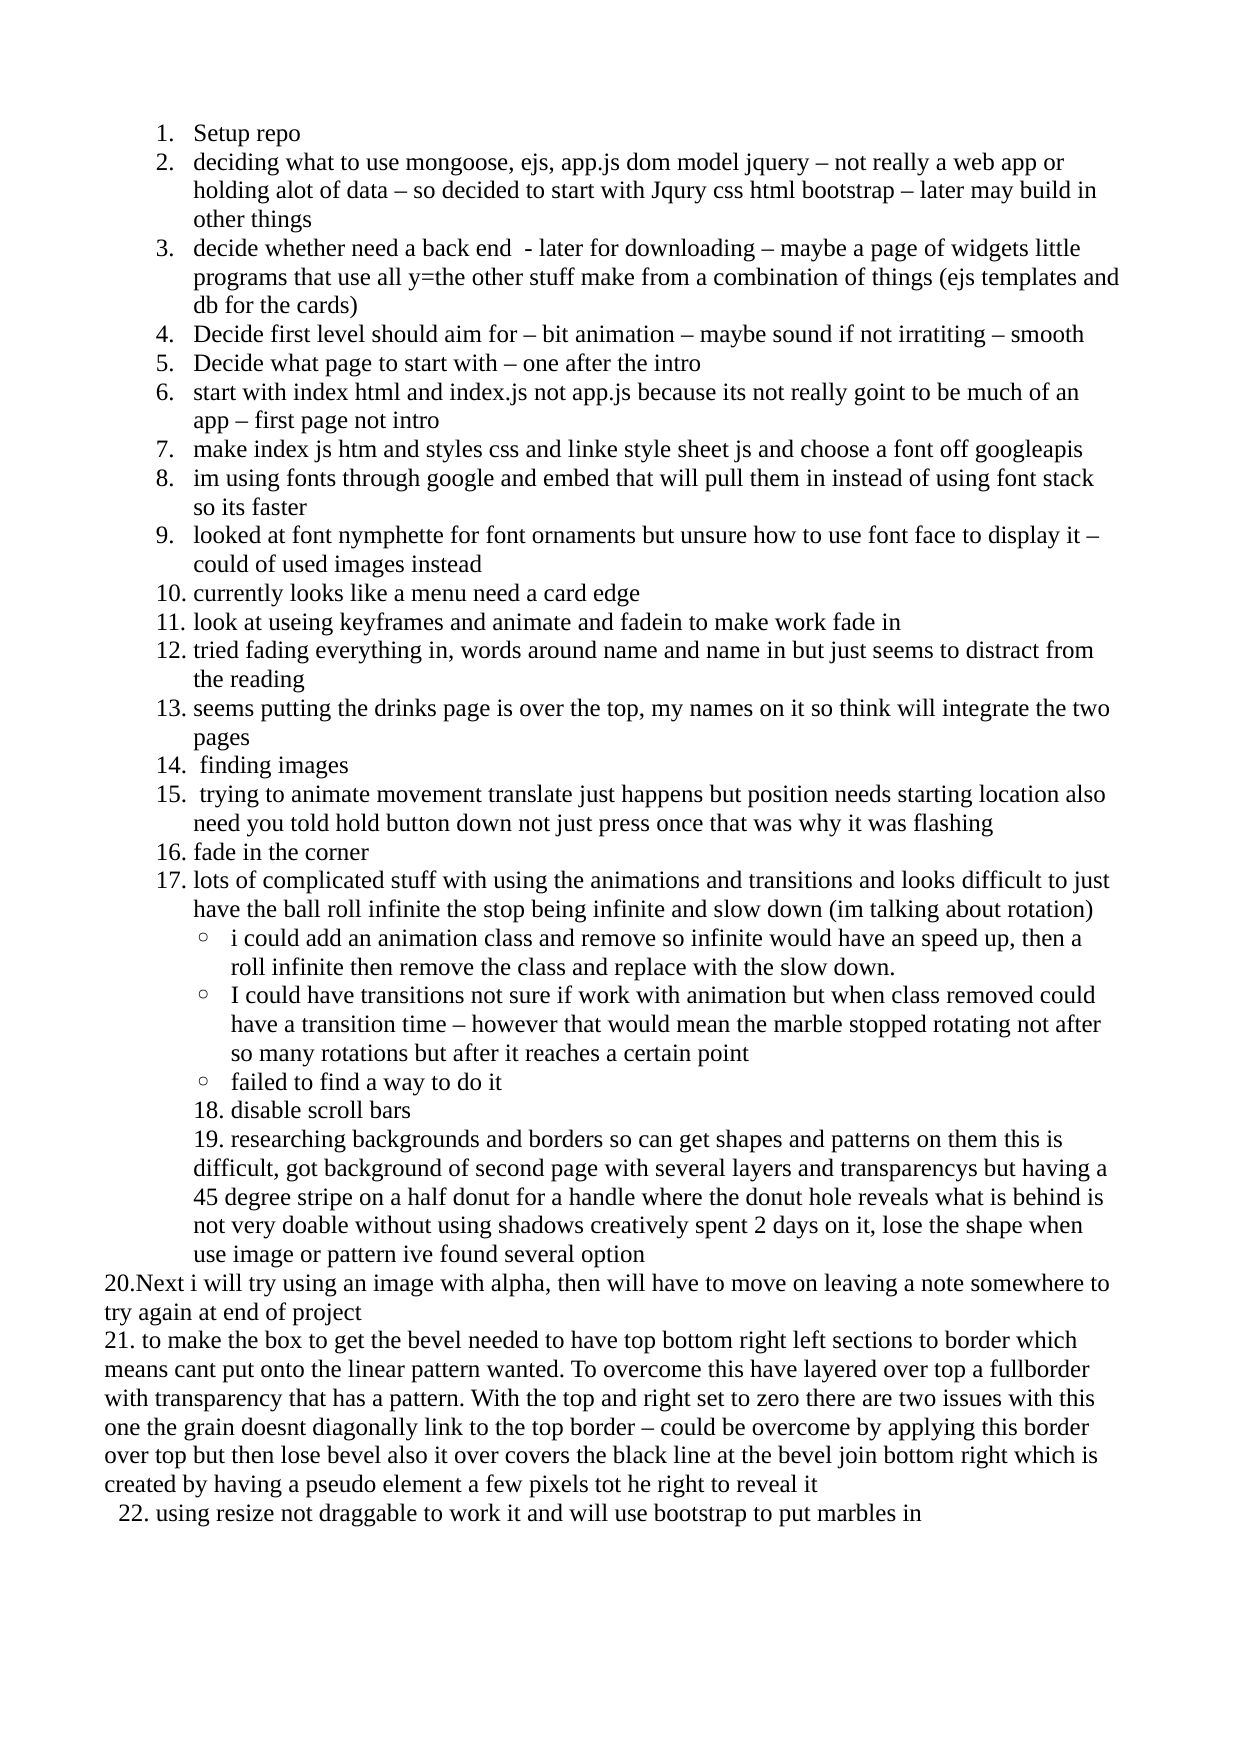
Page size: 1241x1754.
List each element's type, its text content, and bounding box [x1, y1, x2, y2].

list 18. disable scroll bars [156, 1096, 1122, 1124]
list i could add an animation class and remove so infinite would have an speed up, then a roll infinite then remove the class and replace with the slow down. [193, 923, 1122, 981]
list 20.Next i will try using an image with alpha, then will have to move on leaving a note somewhere to try again at end of project [104, 1268, 1122, 1326]
list decide whether need a back end - later for downloading – maybe a page of widgets little programs that use all y=the other stuff make from a combination of things (ejs templates and db for the cards) [156, 233, 1122, 319]
list fade in the corner [156, 837, 1122, 866]
list tried fading everything in, words around name and name in but just seems to distract from the reading [156, 636, 1122, 693]
list currently looks like a menu need a card edge [156, 578, 1122, 607]
list deciding what to use mongoose, ejs, app.js dom model jquery – not really a web app or holding alot of data – so decided to start with Jqury css html bootstrap – later may build in other things [156, 147, 1122, 233]
list 21. to make the box to get the bevel needed to have top bottom right left sections to border which means cant put onto the linear pattern wanted. To overcome this have layered over top a fullborder with transparency that has a pattern. With the top and right set to zero there are two issues with this one the grain doesnt diagonally link to the top border – could be overcome by applying this border over top but then lose bevel also it over covers the black line at the bevel join bottom right which is created by having a pseudo element a few pixels tot he right to reveal it [104, 1326, 1122, 1498]
list I could have transitions not sure if work with animation but when class removed could have a transition time – however that would mean the marble stopped rotating not after so many rotations but after it reaches a certain point [193, 981, 1122, 1067]
list Decide first level should aim for – bit animation – maybe sound if not irratiting – smooth [156, 319, 1122, 348]
list 22. using resize not draggable to work it and will use bootstrap to put marbles in [118, 1498, 1122, 1527]
list trying to animate movement translate just happens but position needs starting location also need you told hold button down not just press once that was why it was flashing [156, 779, 1122, 837]
list Decide what page to start with – one after the intro [156, 348, 1122, 377]
list start with index html and index.js not app.js because its not really goint to be much of an app – first page not intro [156, 377, 1122, 434]
list look at useing keyframes and animate and fadein to make work fade in [156, 607, 1122, 636]
list lots of complicated stuff with using the animations and transitions and looks difficult to just [156, 866, 1122, 894]
list looked at font nymphette for font ornaments but unsure how to use font face to display it – could of used images instead [156, 521, 1122, 578]
list make index js htm and styles css and linke style sheet js and choose a font off googleapis [156, 434, 1122, 463]
list 19. researching backgrounds and borders so can get shapes and patterns on them this is difficult, got background of second page with several layers and transparencys but having a 45 degree stripe on a half donut for a handle where the donut hole reveals what is behind is not very doable without using shadows creatively spent 2 days on it, lose the shape when use image or pattern ive found several option [156, 1124, 1122, 1268]
list finding images [156, 751, 1122, 779]
list seems putting the drinks page is over the top, my names on it so think will integrate the two pages [156, 693, 1122, 751]
list Setup repo [156, 118, 1122, 147]
list im using fonts through google and embed that will pull them in instead of using font stack so its faster [156, 463, 1122, 521]
list have the ball roll infinite the stop being infinite and slow down (im talking about rotation) [156, 894, 1122, 923]
list failed to find a way to do it [193, 1067, 1122, 1096]
